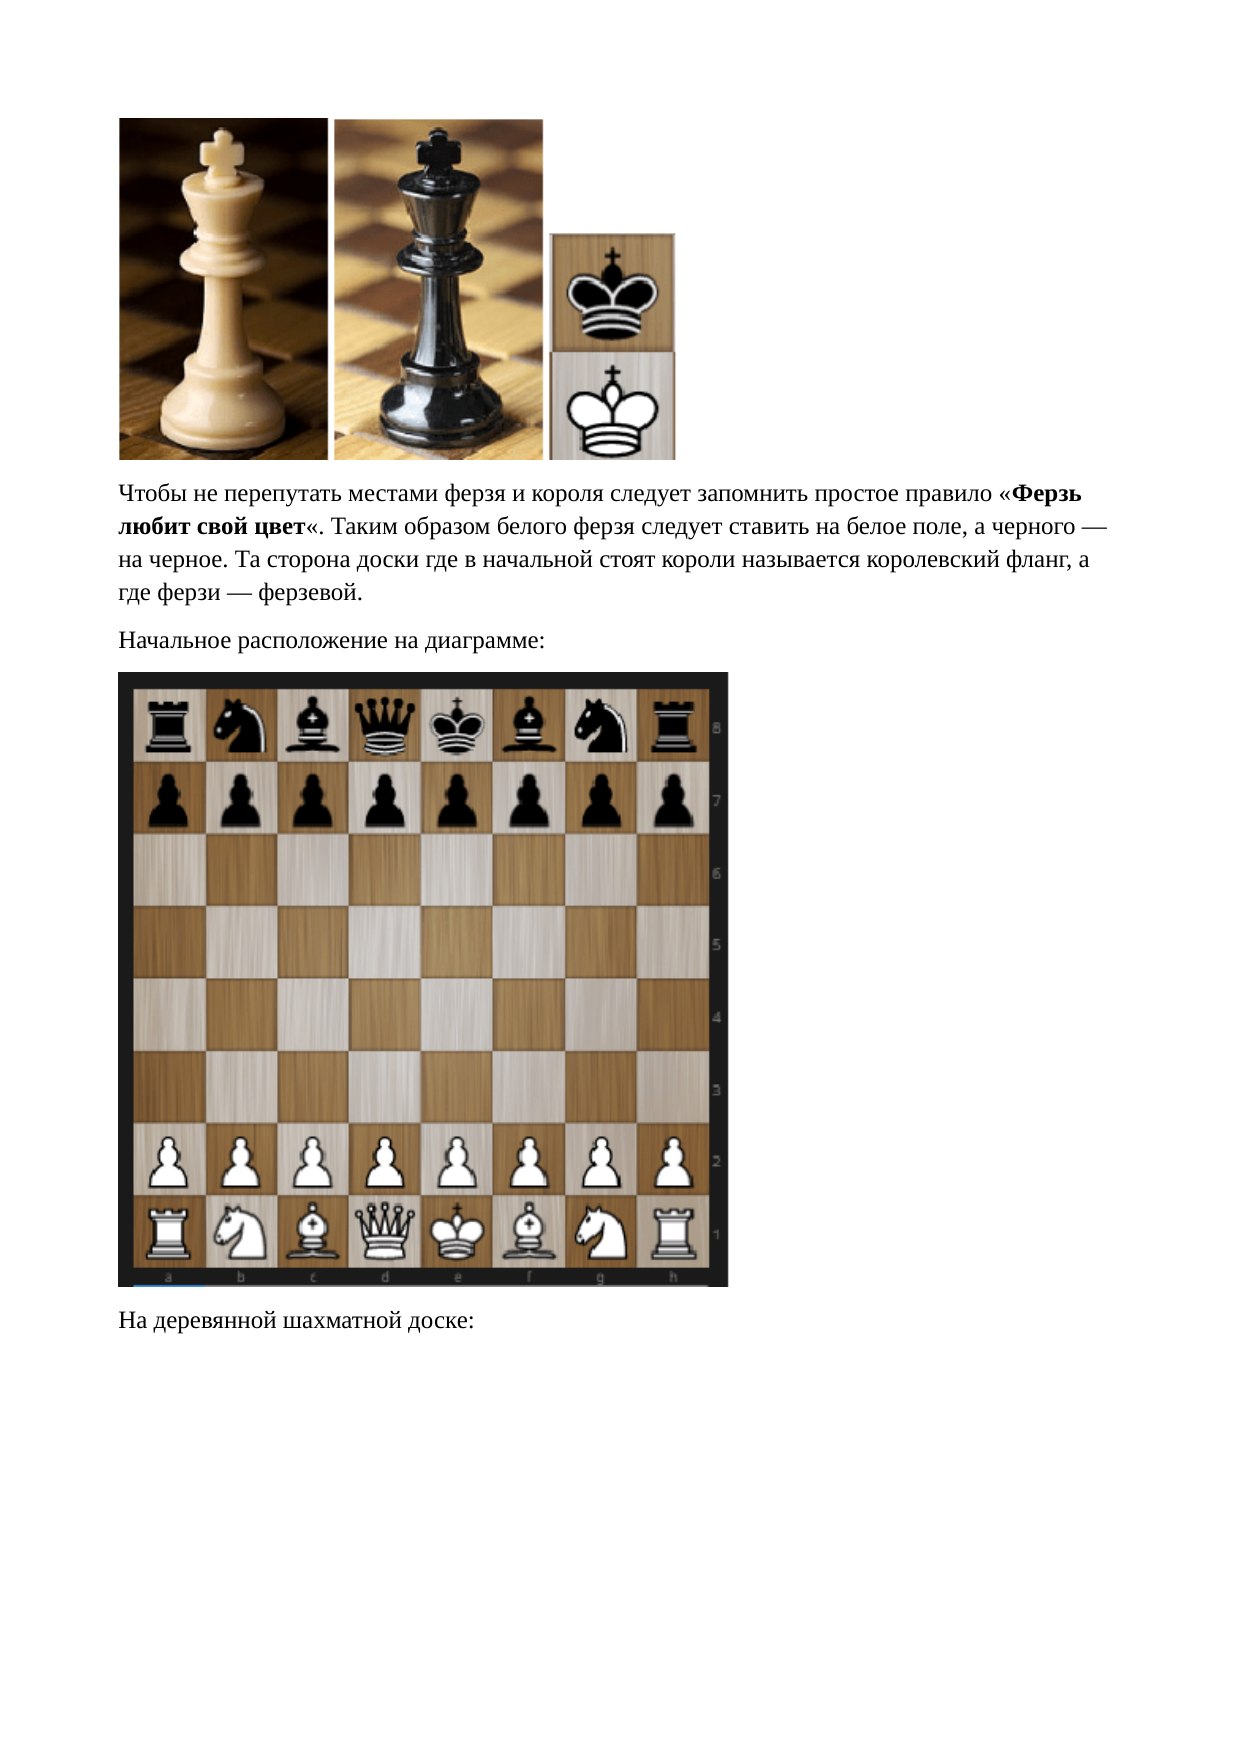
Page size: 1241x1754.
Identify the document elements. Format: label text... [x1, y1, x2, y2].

picture [118, 672, 730, 1287]
text Начальное расположение на диаграмме: [118, 625, 1122, 653]
picture [118, 118, 676, 460]
text На деревянной шахматной доске: [118, 1305, 1122, 1334]
text Чтобы не перепутать местами ферзя и короля следует запомнить простое правило «Ферзь любит свой цвет«. Таким образом белого ферзя следует ставить на белое поле, а черного — на черное. Та сторона доски где в начальной стоят короли называется королевский фланг, а где ферзи — ферзевой. [118, 478, 1122, 606]
